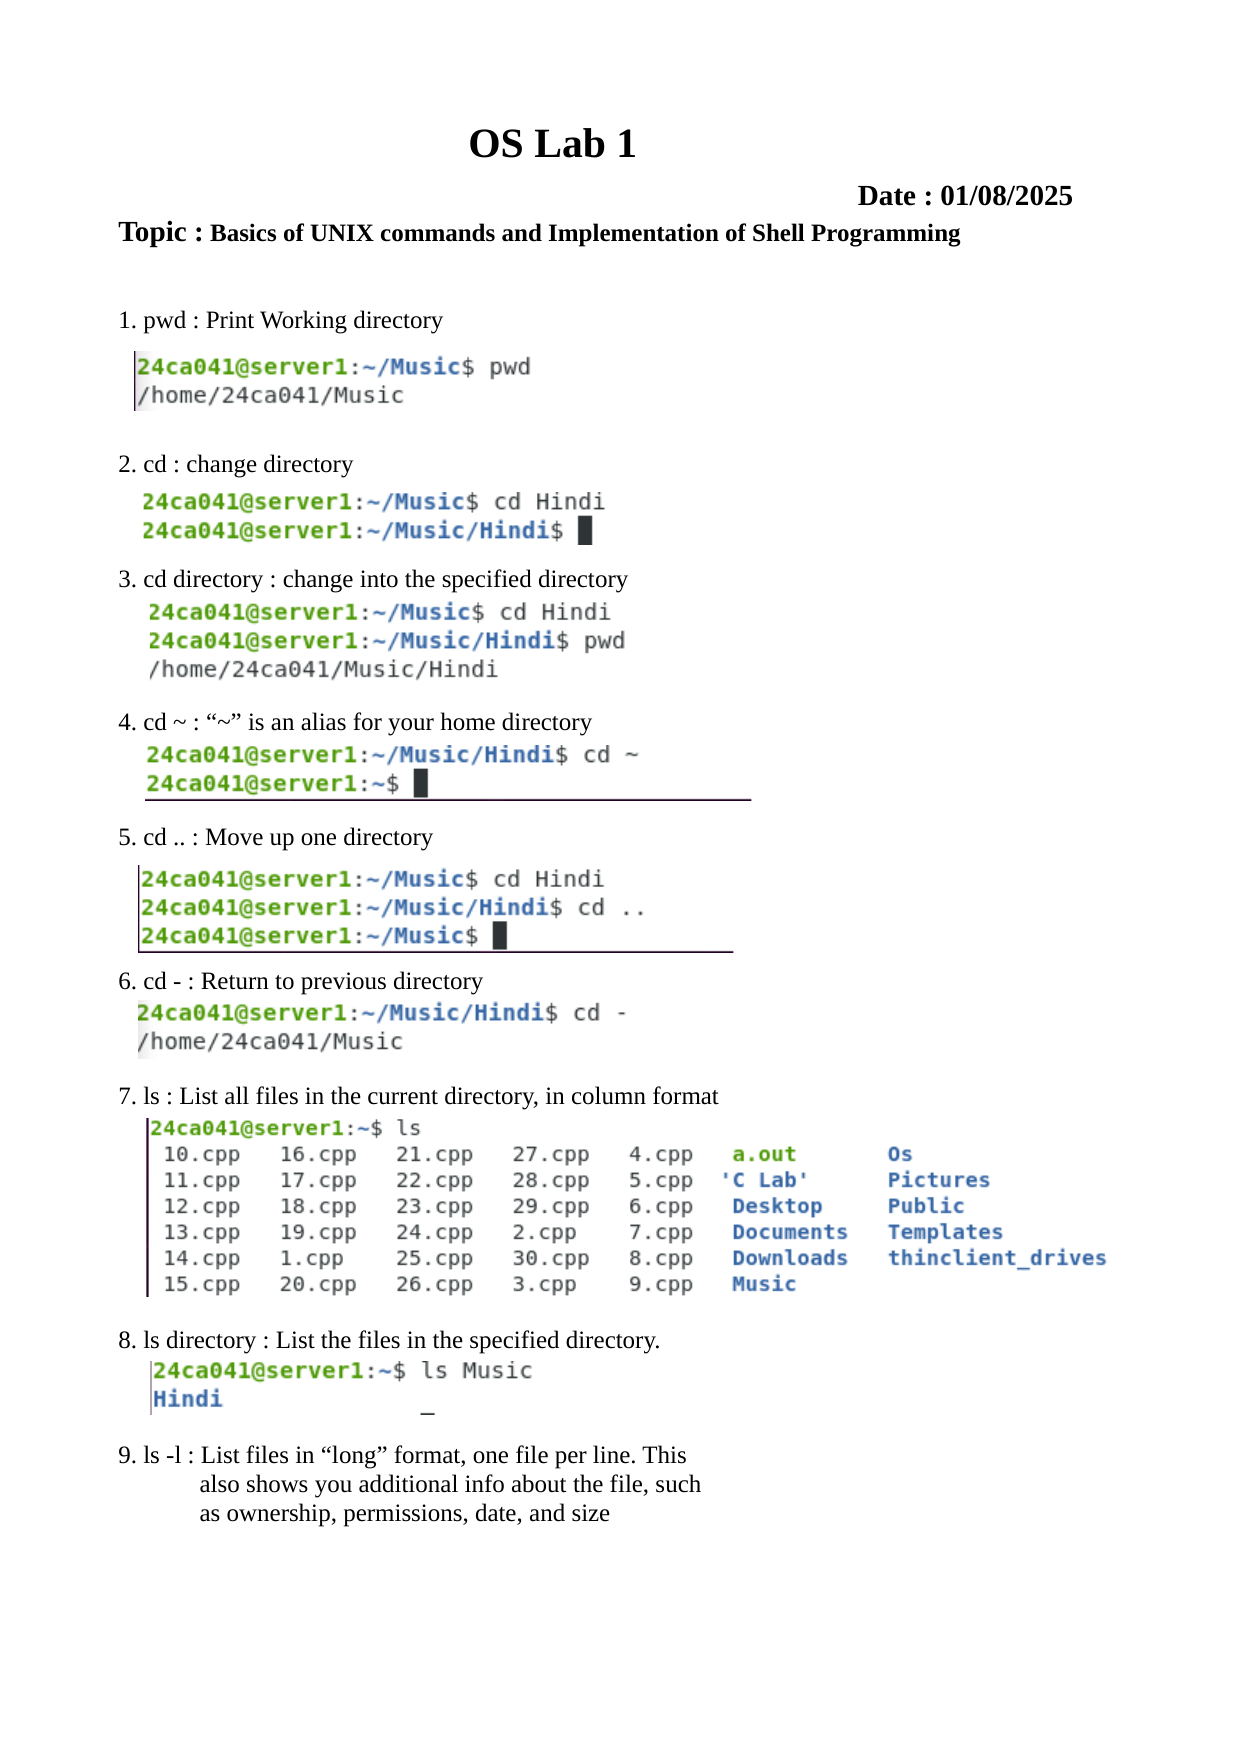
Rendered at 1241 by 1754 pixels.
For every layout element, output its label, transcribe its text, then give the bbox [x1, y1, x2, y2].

text as ownership, permissions, date, and size [118, 1498, 1122, 1526]
text 2. cd : change directory [118, 449, 1122, 477]
picture [149, 601, 778, 682]
picture [145, 745, 752, 801]
picture [138, 865, 734, 953]
text 7. ls : List all files in the current directory, in column format [118, 1081, 1122, 1110]
text 6. cd - : Return to previous directory [118, 966, 1122, 995]
picture [146, 1118, 1151, 1297]
picture [150, 1361, 759, 1415]
text Topic : Basics of UNIX commands and Implementation of Shell Programming [118, 214, 1122, 247]
picture [138, 1000, 684, 1059]
picture [134, 351, 632, 411]
text 4. cd ~ : “~” is an alias for your home directory [118, 707, 1122, 736]
text 3. cd directory : change into the specified directory [118, 564, 1122, 592]
text 5. cd .. : Move up one directory [118, 822, 1122, 851]
picture [143, 492, 666, 545]
text also shows you additional info about the file, such [118, 1469, 1122, 1498]
text 9. ls -l : List files in “long” format, one file per line. This [118, 1440, 1122, 1469]
text Date : 01/08/2025 [118, 166, 1122, 214]
text 1. pwd : Print Working directory [118, 305, 1122, 334]
text OS Lab 1 [118, 118, 1122, 166]
text 8. ls directory : List the files in the specified directory. [118, 1325, 1122, 1354]
